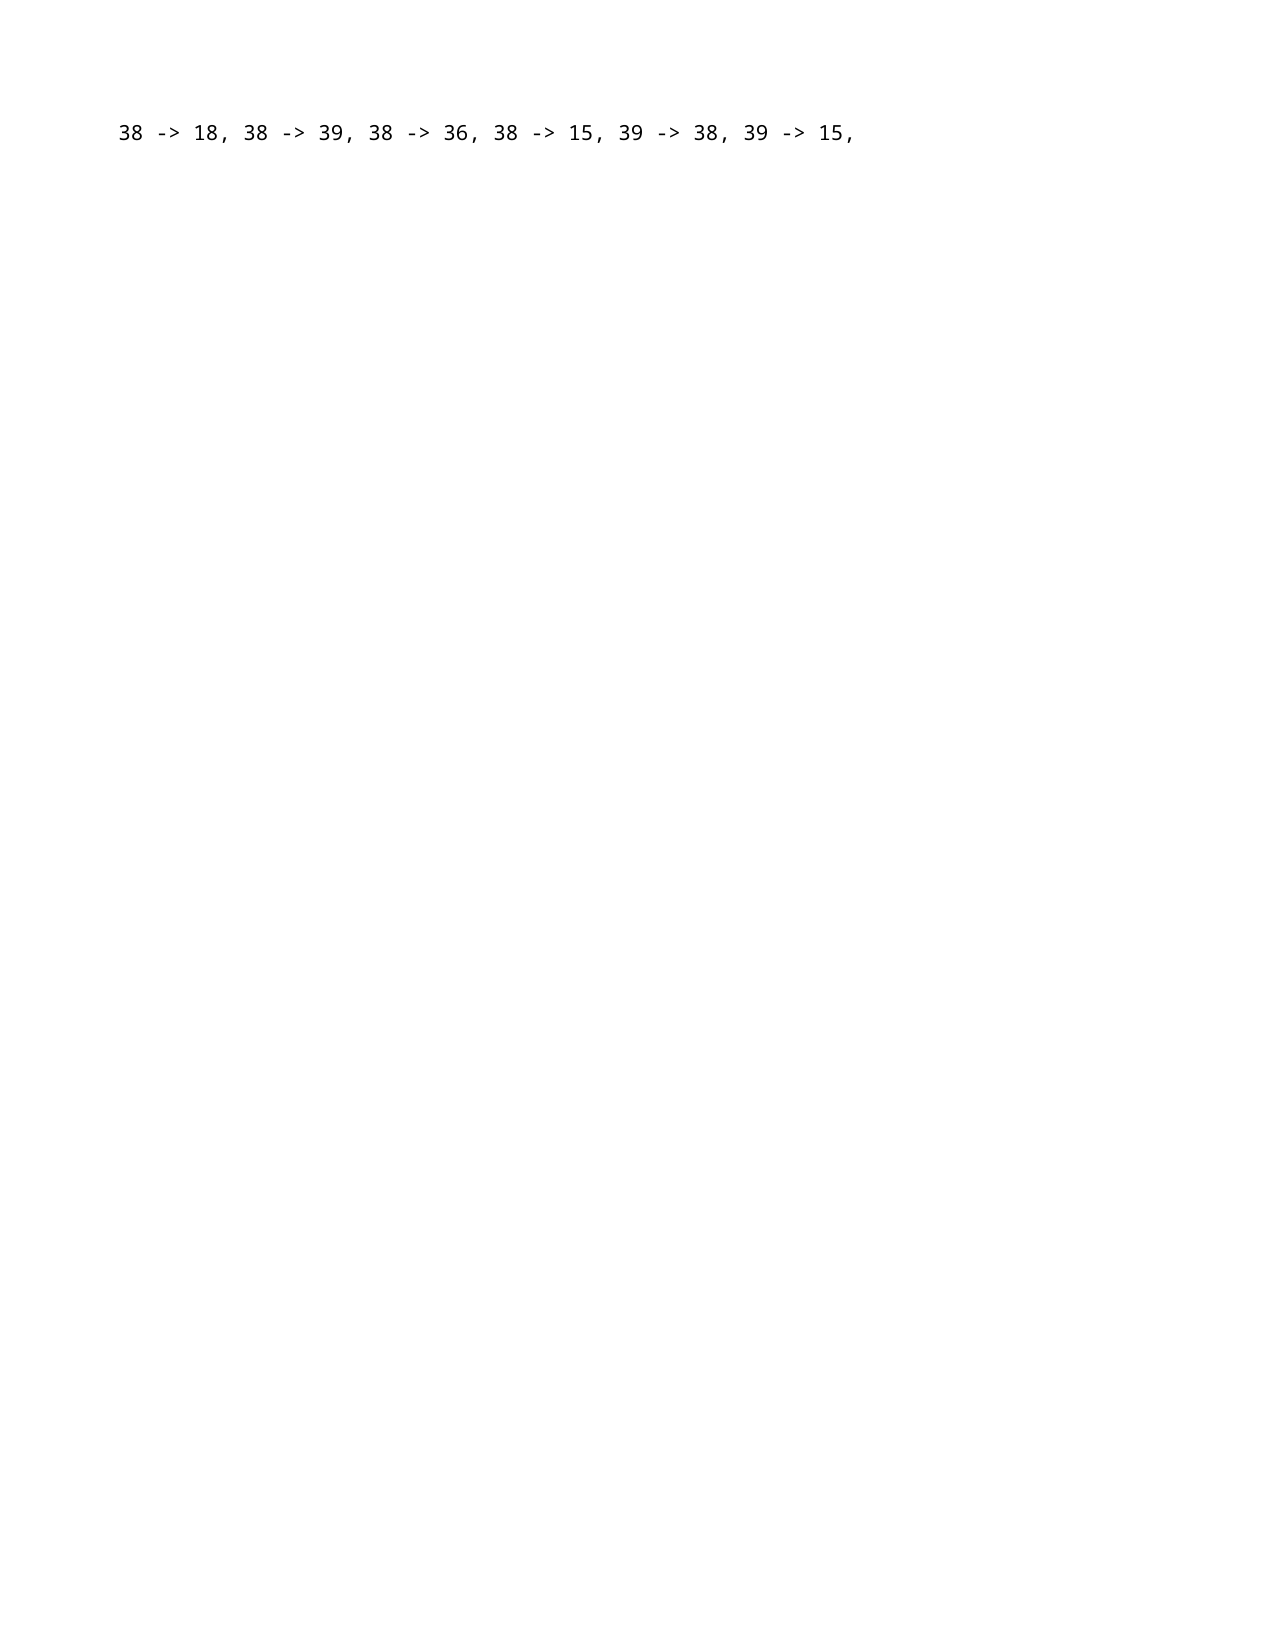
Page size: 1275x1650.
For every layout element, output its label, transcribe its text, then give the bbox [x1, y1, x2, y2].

text 38 -> 18, 38 -> 39, 38 -> 36, 38 -> 15, 39 -> 38, 39 -> 15, [118, 118, 1157, 147]
